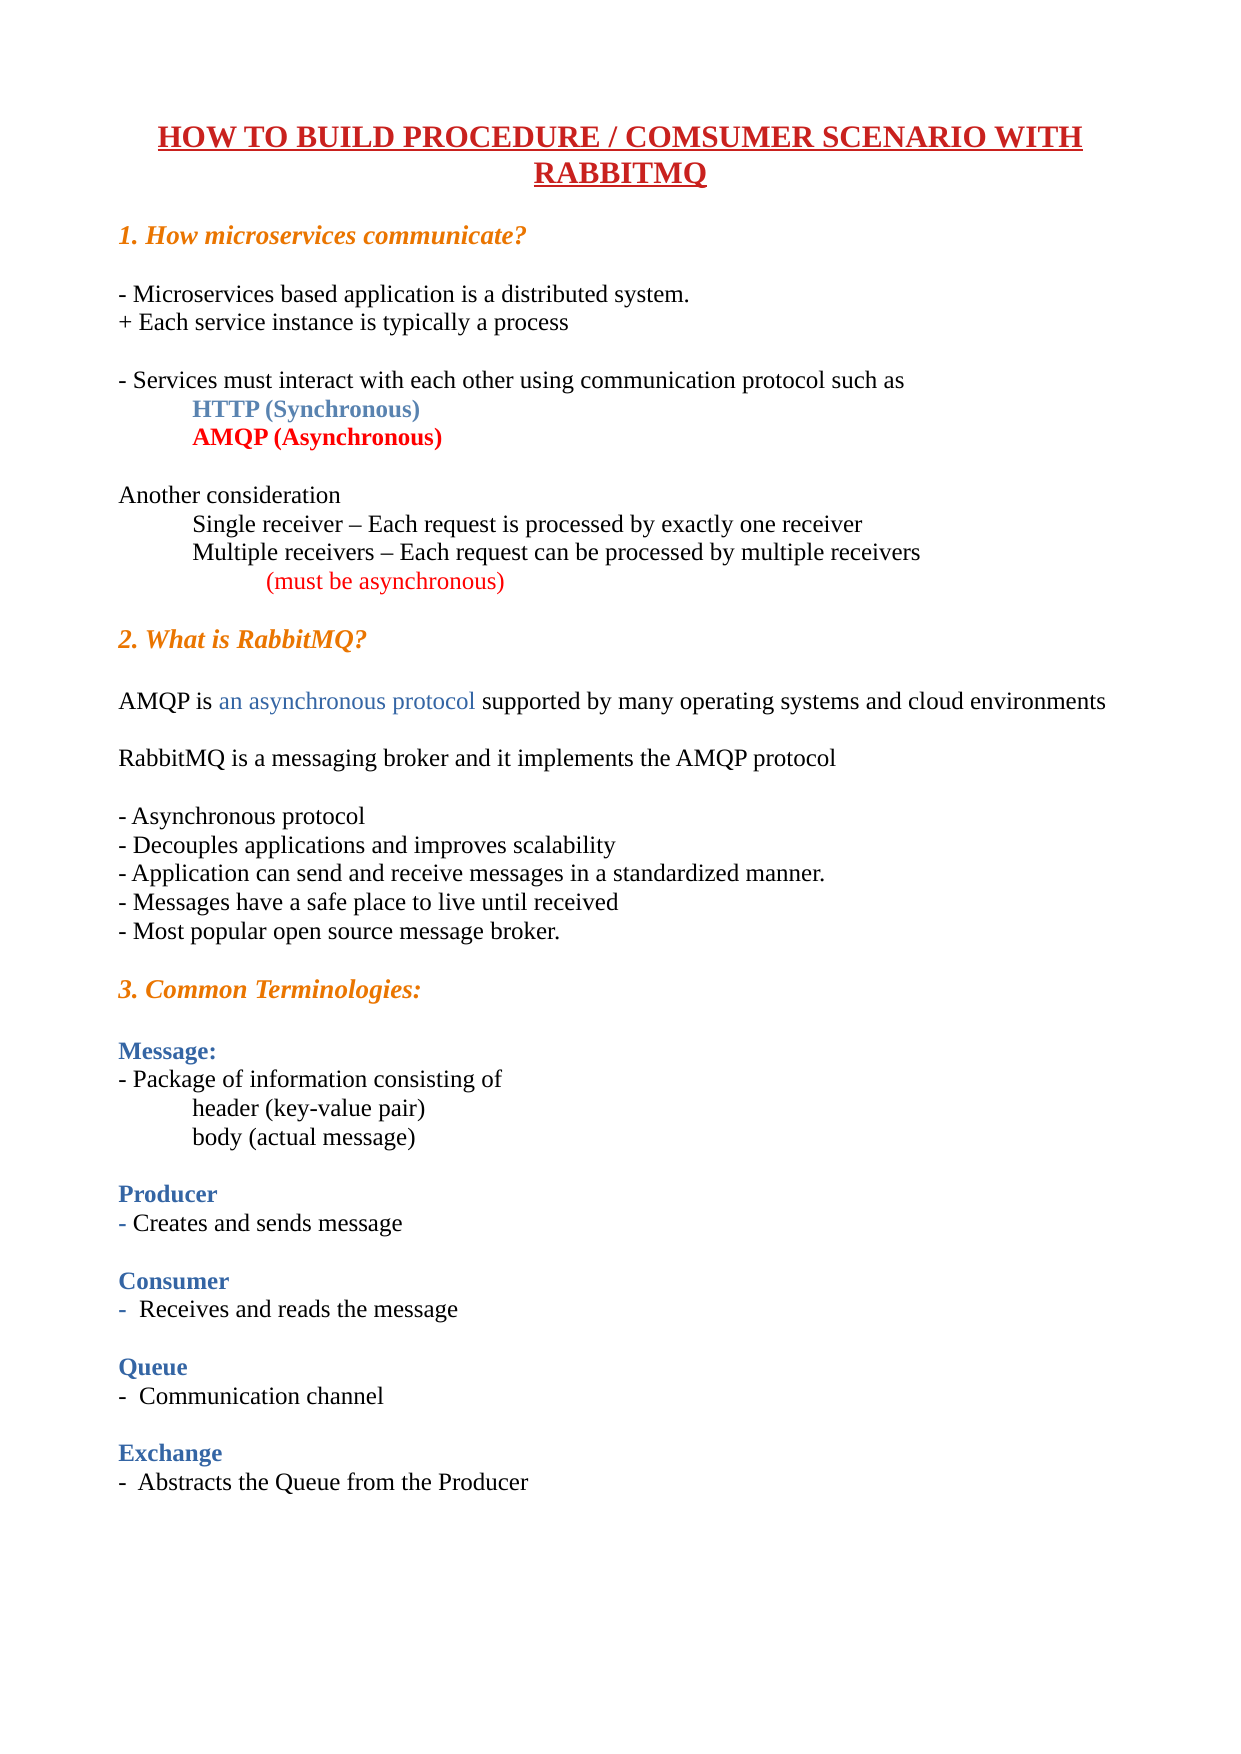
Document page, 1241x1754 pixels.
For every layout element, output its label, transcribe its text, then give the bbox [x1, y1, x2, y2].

text Multiple receivers – Each request can be processed by multiple receivers [118, 537, 1122, 566]
text 3. Common Terminologies: [118, 973, 1122, 1004]
text - Communication channel [118, 1381, 1122, 1409]
text header (key-value pair) [118, 1093, 1122, 1122]
text body (actual message) [118, 1122, 1122, 1151]
text - Microservices based application is a distributed system. [118, 279, 1122, 307]
text HOW TO BUILD PROCEDURE / COMSUMER SCENARIO WITH RABBITMQ [118, 118, 1122, 190]
text - Messages have a safe place to live until received [118, 887, 1122, 916]
text HTTP (Synchronous) [118, 394, 1122, 422]
text 2. What is RabbitMQ? [118, 624, 1122, 655]
text AMQP is an asynchronous protocol supported by many operating systems and cloud environments [118, 686, 1122, 715]
text - Package of information consisting of [118, 1064, 1122, 1093]
text (must be asynchronous) [118, 566, 1122, 595]
text Producer - Creates and sends message Consumer [118, 1179, 1122, 1294]
text RabbitMQ is a messaging broker and it implements the AMQP protocol [118, 743, 1122, 772]
text - Application can send and receive messages in a standardized manner. [118, 858, 1122, 887]
text Another consideration [118, 480, 1122, 509]
text 1. How microservices communicate? [118, 219, 1122, 250]
text - Most popular open source message broker. [118, 916, 1122, 945]
text + Each service instance is typically a process [118, 307, 1122, 336]
text Single receiver – Each request is processed by exactly one receiver [118, 509, 1122, 537]
text AMQP (Asynchronous) [118, 422, 1122, 451]
text - Services must interact with each other using communication protocol such as [118, 365, 1122, 394]
text Exchange [118, 1438, 1122, 1467]
text Message: [118, 1036, 1122, 1064]
text - Asynchronous protocol [118, 801, 1122, 830]
text - Abstracts the Queue from the Producer [118, 1467, 1122, 1496]
text - Decouples applications and improves scalability [118, 830, 1122, 858]
text Queue [118, 1352, 1122, 1381]
text - Receives and reads the message [118, 1294, 1122, 1323]
